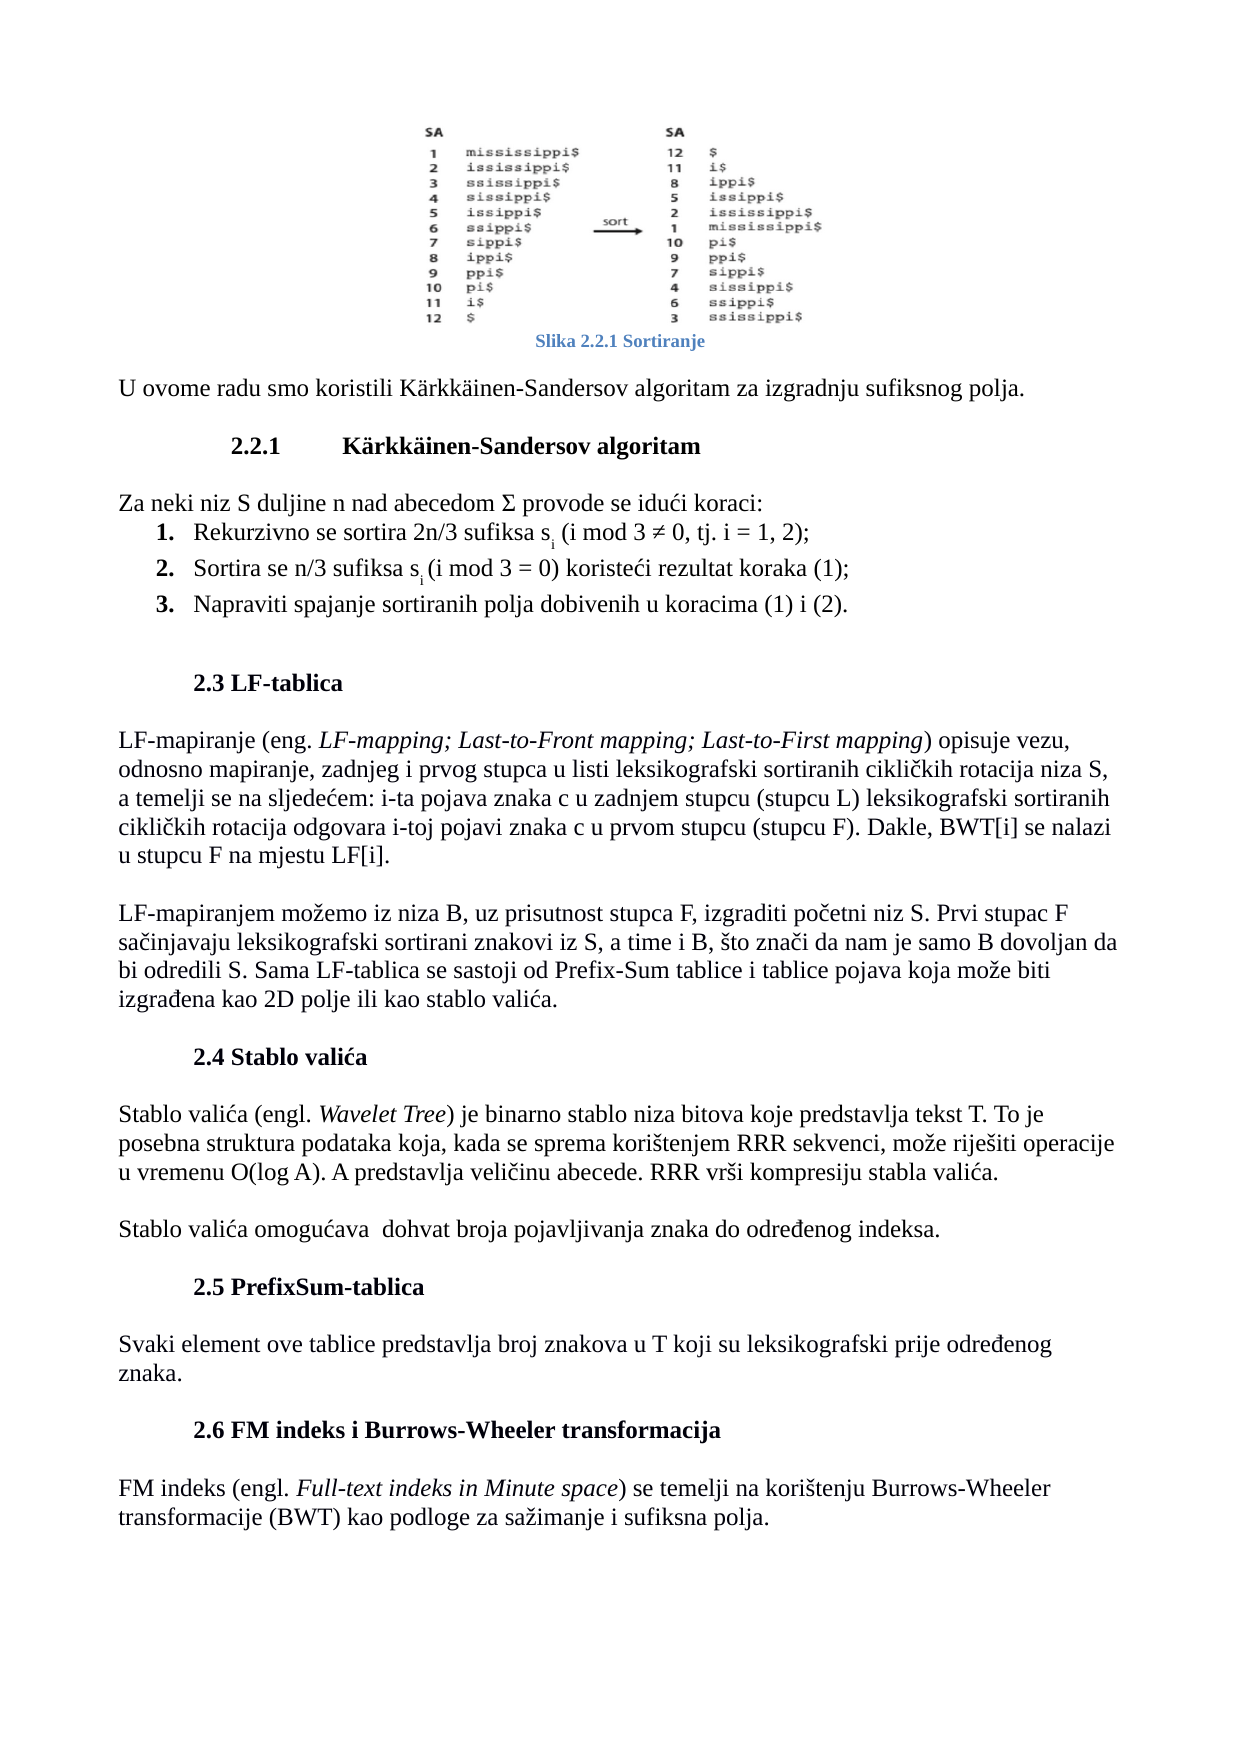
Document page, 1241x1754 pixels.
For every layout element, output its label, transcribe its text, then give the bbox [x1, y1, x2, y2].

text Stablo valića omogućava dohvat broja pojavljivanja znaka do određenog indeksa. [118, 1214, 1122, 1243]
text Za neki niz S duljine n nad abecedom Σ provode se idući koraci: [118, 488, 1122, 517]
list PrefixSum-tablica [193, 1272, 1122, 1300]
text U ovome radu smo koristili Kärkkäinen-Sandersov algoritam za izgradnju sufiksnog polja. [118, 373, 1122, 402]
text Svaki element ove tablice predstavlja broj znakova u T koji su leksikografski prije određenog znaka. [118, 1329, 1122, 1387]
list Stablo valića [193, 1042, 1122, 1070]
list Sortira se n/3 sufiksa si (i mod 3 = 0) koristeći rezultat koraka (1); [156, 553, 1122, 589]
list Napraviti spajanje sortiranih polja dobivenih u koracima (1) i (2). [156, 589, 1122, 618]
list Rekurzivno se sortira 2n/3 sufiksa si (i mod 3 ≠ 0, tj. i = 1, 2); [156, 517, 1122, 553]
text LF-mapiranje (eng. LF-mapping; Last-to-Front mapping; Last-to-First mapping) opisuje vezu, odnosno mapiranje, zadnjeg i prvog stupca u listi leksikografski sortiranih cikličkih rotacija niza S, a temelji se na sljedećem: i-ta pojava znaka c u zadnjem stupcu (stupcu L) leksikografski sortiranih cikličkih rotacija odgovara i-toj pojavi znaka c u prvom stupcu (stupcu F). Dakle, BWT[i] se nalazi u stupcu F na mjestu LF[i]. [118, 725, 1122, 869]
text LF-mapiranjem možemo iz niza B, uz prisutnost stupca F, izgraditi početni niz S. Prvi stupac F sačinjavaju leksikografski sortirani znakovi iz S, a time i B, što znači da nam je samo B dovoljan da bi odredili S. Sama LF-tablica se sastoji od Prefix-Sum tablice i tablice pojava koja može biti izgrađena kao 2D polje ili kao stablo valića. [118, 898, 1122, 1013]
picture [415, 118, 825, 331]
list Kärkkäinen-Sandersov algoritam [231, 431, 1122, 459]
text Stablo valića (engl. Wavelet Tree) je binarno stablo niza bitova koje predstavlja tekst T. To je posebna struktura podataka koja, kada se sprema korištenjem RRR sekvenci, može riješiti operacije u vremenu O(log A). A predstavlja veličinu abecede. RRR vrši kompresiju stabla valića. [118, 1099, 1122, 1185]
text Slika 2.2.1 Sortiranje [118, 118, 1122, 352]
text FM indeks (engl. Full-text indeks in Minute space) se temelji na korištenju Burrows-Wheeler transformacije (BWT) kao podloge za sažimanje i sufiksna polja. [118, 1473, 1122, 1530]
list 2.6 FM indeks i Burrows-Wheeler transformacija [156, 1415, 1122, 1444]
list LF-tablica [193, 668, 1122, 697]
